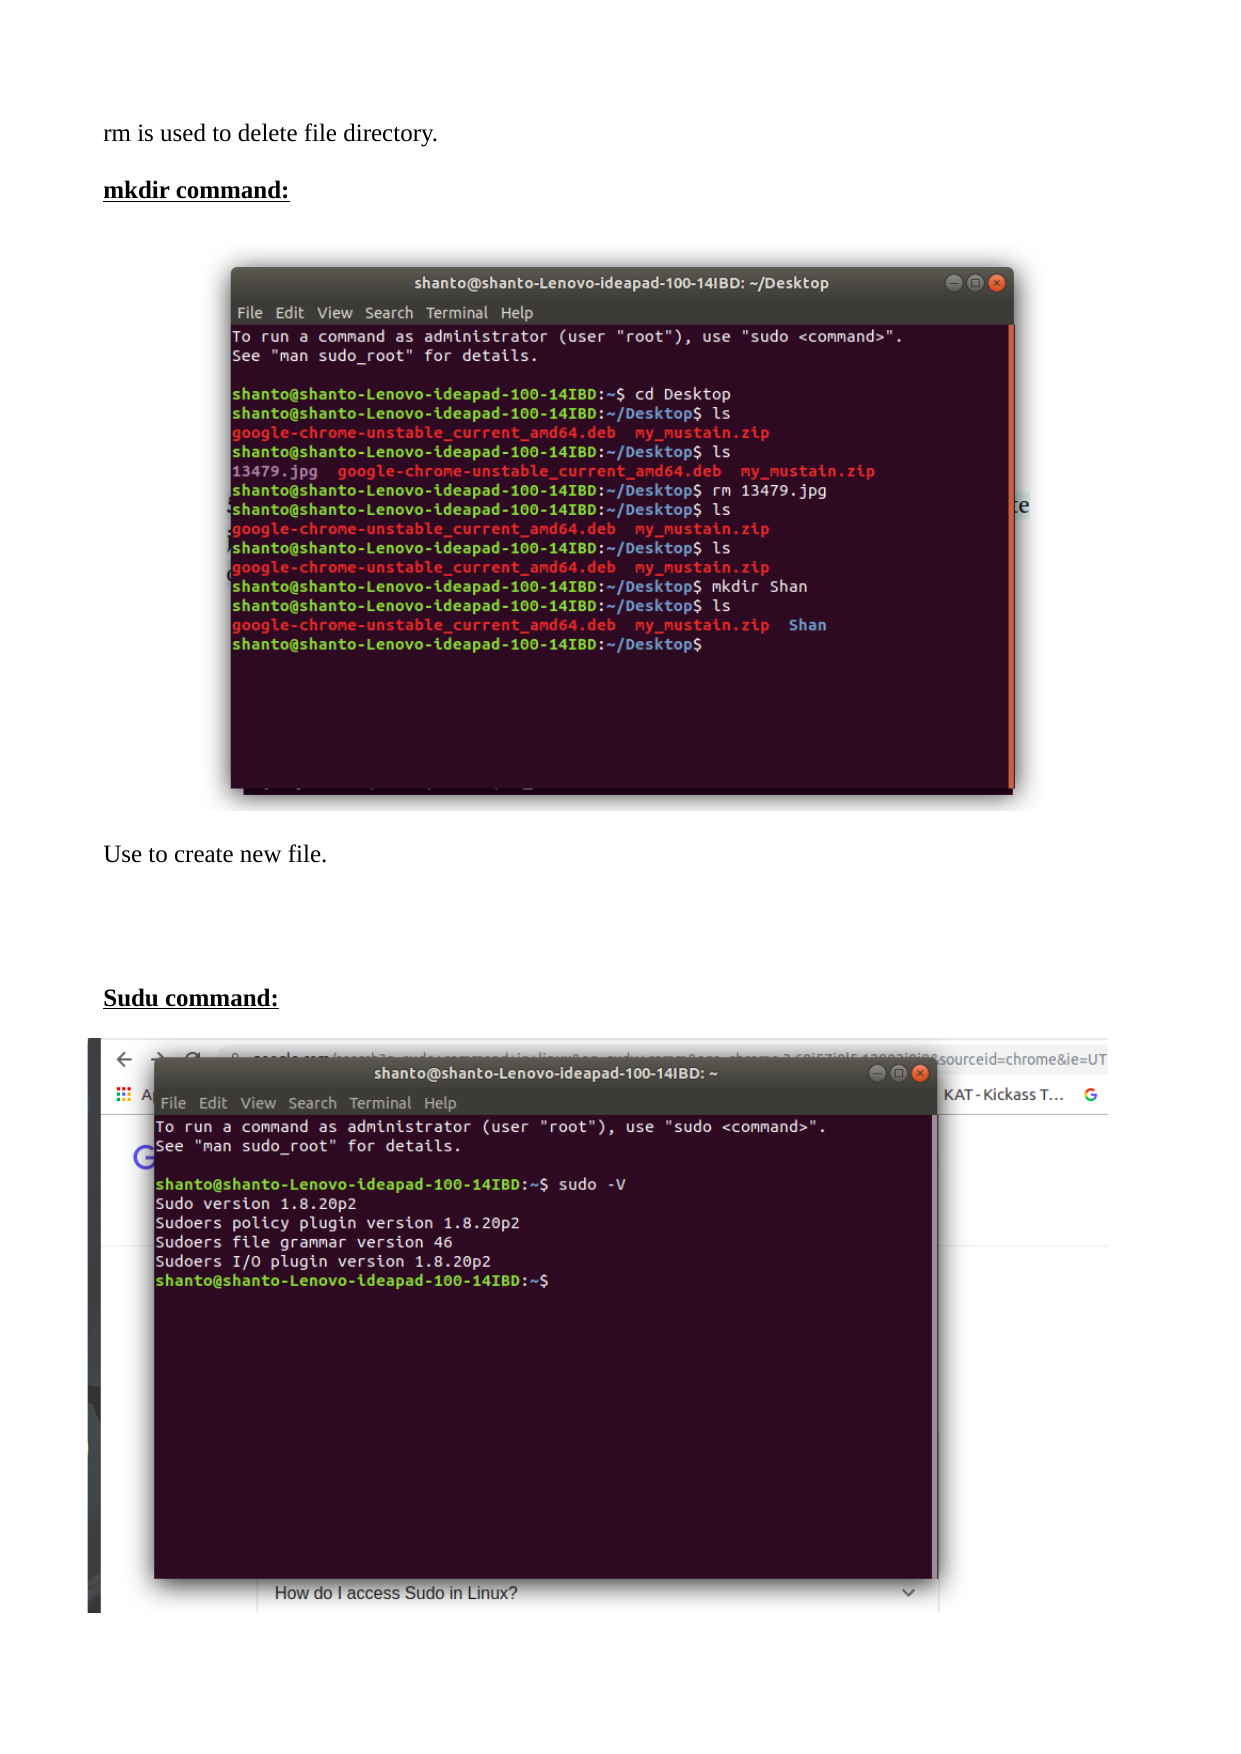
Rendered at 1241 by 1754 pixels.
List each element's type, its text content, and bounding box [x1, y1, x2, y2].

text rm is used to delete file directory. [103, 118, 1123, 147]
text Sudu command: [103, 983, 1123, 1011]
text mkdir command: [103, 176, 1123, 204]
text Use to create new file. [103, 839, 1123, 868]
picture [87, 1038, 1108, 1613]
picture [90, 235, 1111, 811]
